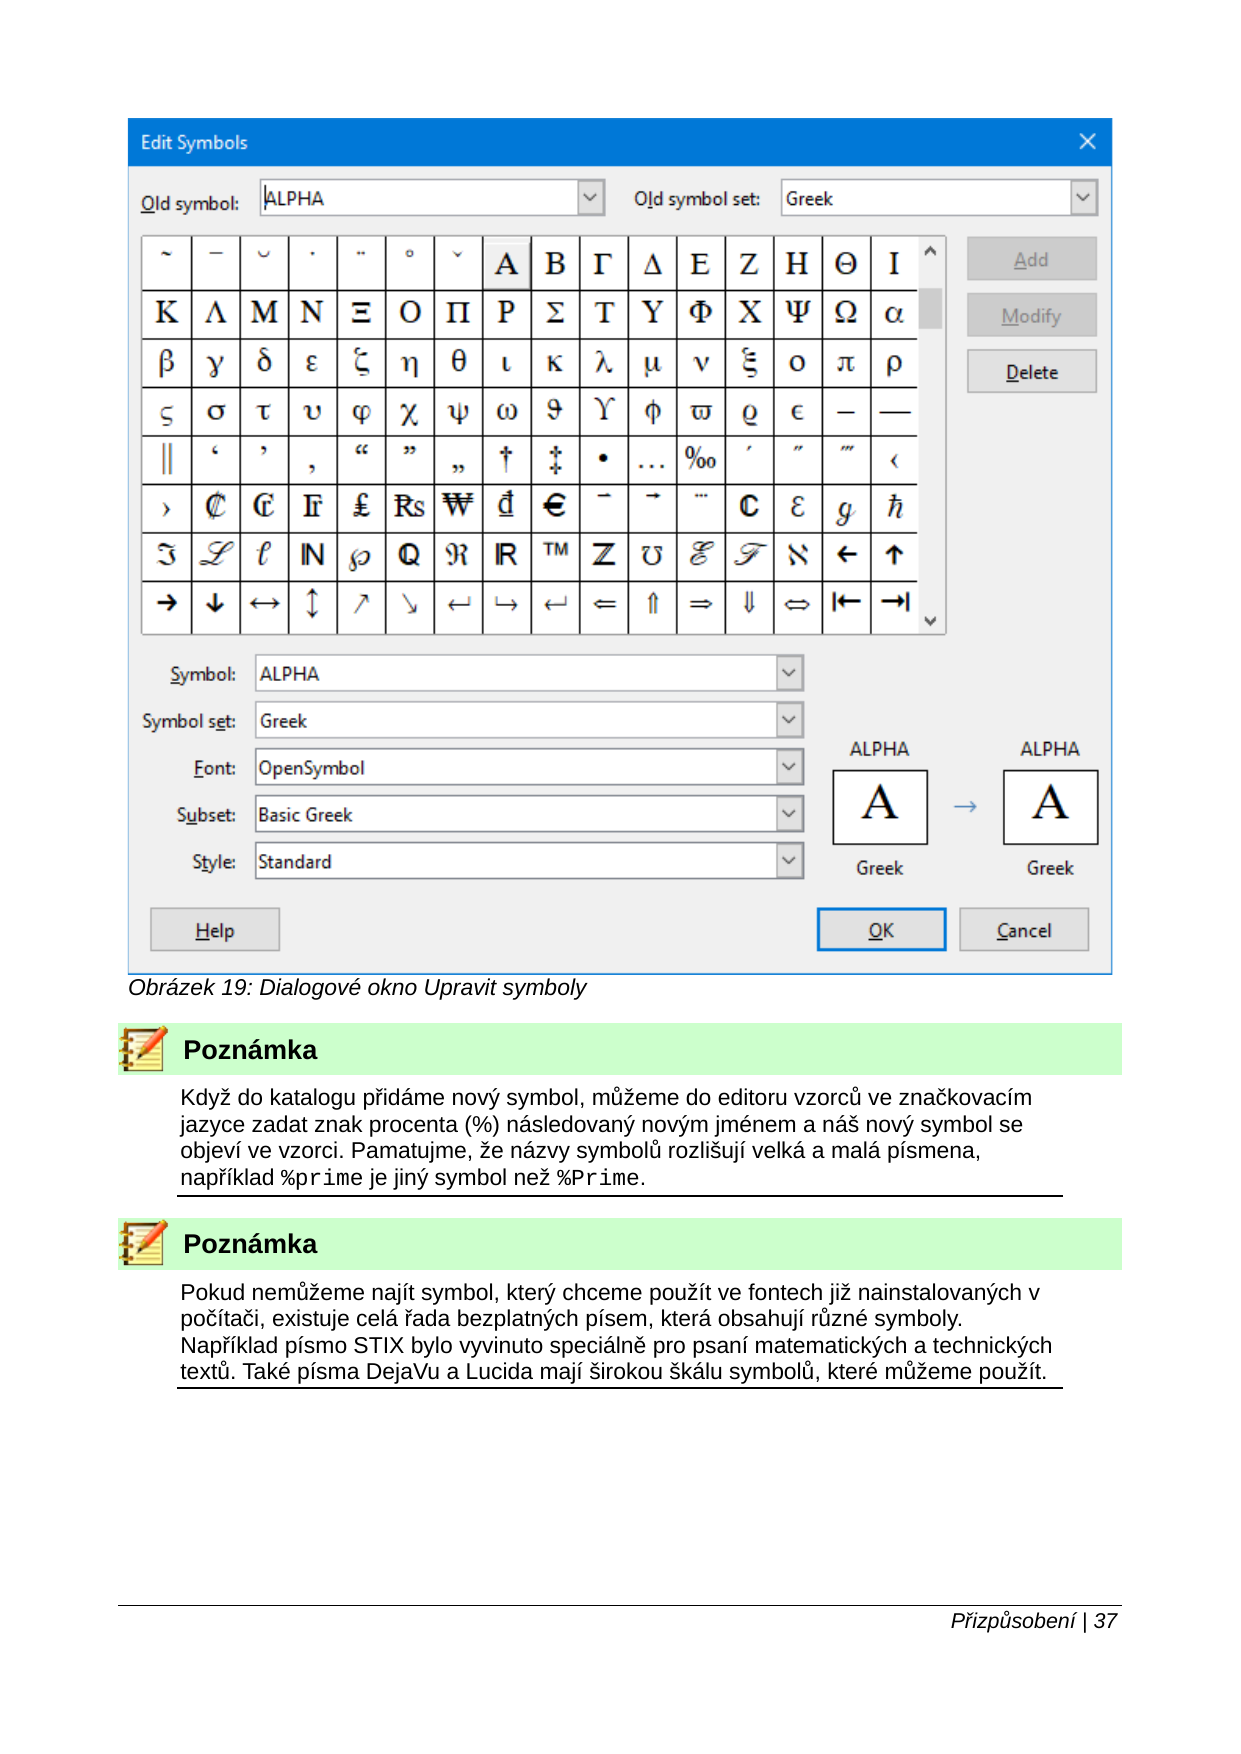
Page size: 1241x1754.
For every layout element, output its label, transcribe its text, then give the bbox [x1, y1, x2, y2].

subtitle Poznámka [118, 1218, 1122, 1270]
text Když do katalogu přidáme nový symbol, můžeme do editoru vzorců ve značkovacím jazyce zadat znak procenta (%) následovaný novým jménem a náš nový symbol se objeví ve vzorci. Pamatujme, že názvy symbolů rozlišují velká a malá písmena, například %prime je jiný symbol než %Prime. [177, 1081, 1063, 1195]
text Obrázek 19: Dialogové okno Upravit symboly [128, 975, 1112, 1001]
text Pokud nemůžeme najít symbol, který chceme použít ve fontech již nainstalovaných v počítači, existuje celá řada bezplatných písem, která obsahují různé symboly. Například písmo STIX bylo vyvinuto speciálně pro psaní matematických a technických textů. Také písma DejaVu a Lucida mají širokou škálu symbolů, které můžeme použít. [177, 1276, 1063, 1387]
picture [119, 1024, 170, 1075]
picture [119, 1218, 170, 1269]
picture [127, 118, 1113, 975]
subtitle Poznámka [118, 1023, 1122, 1075]
